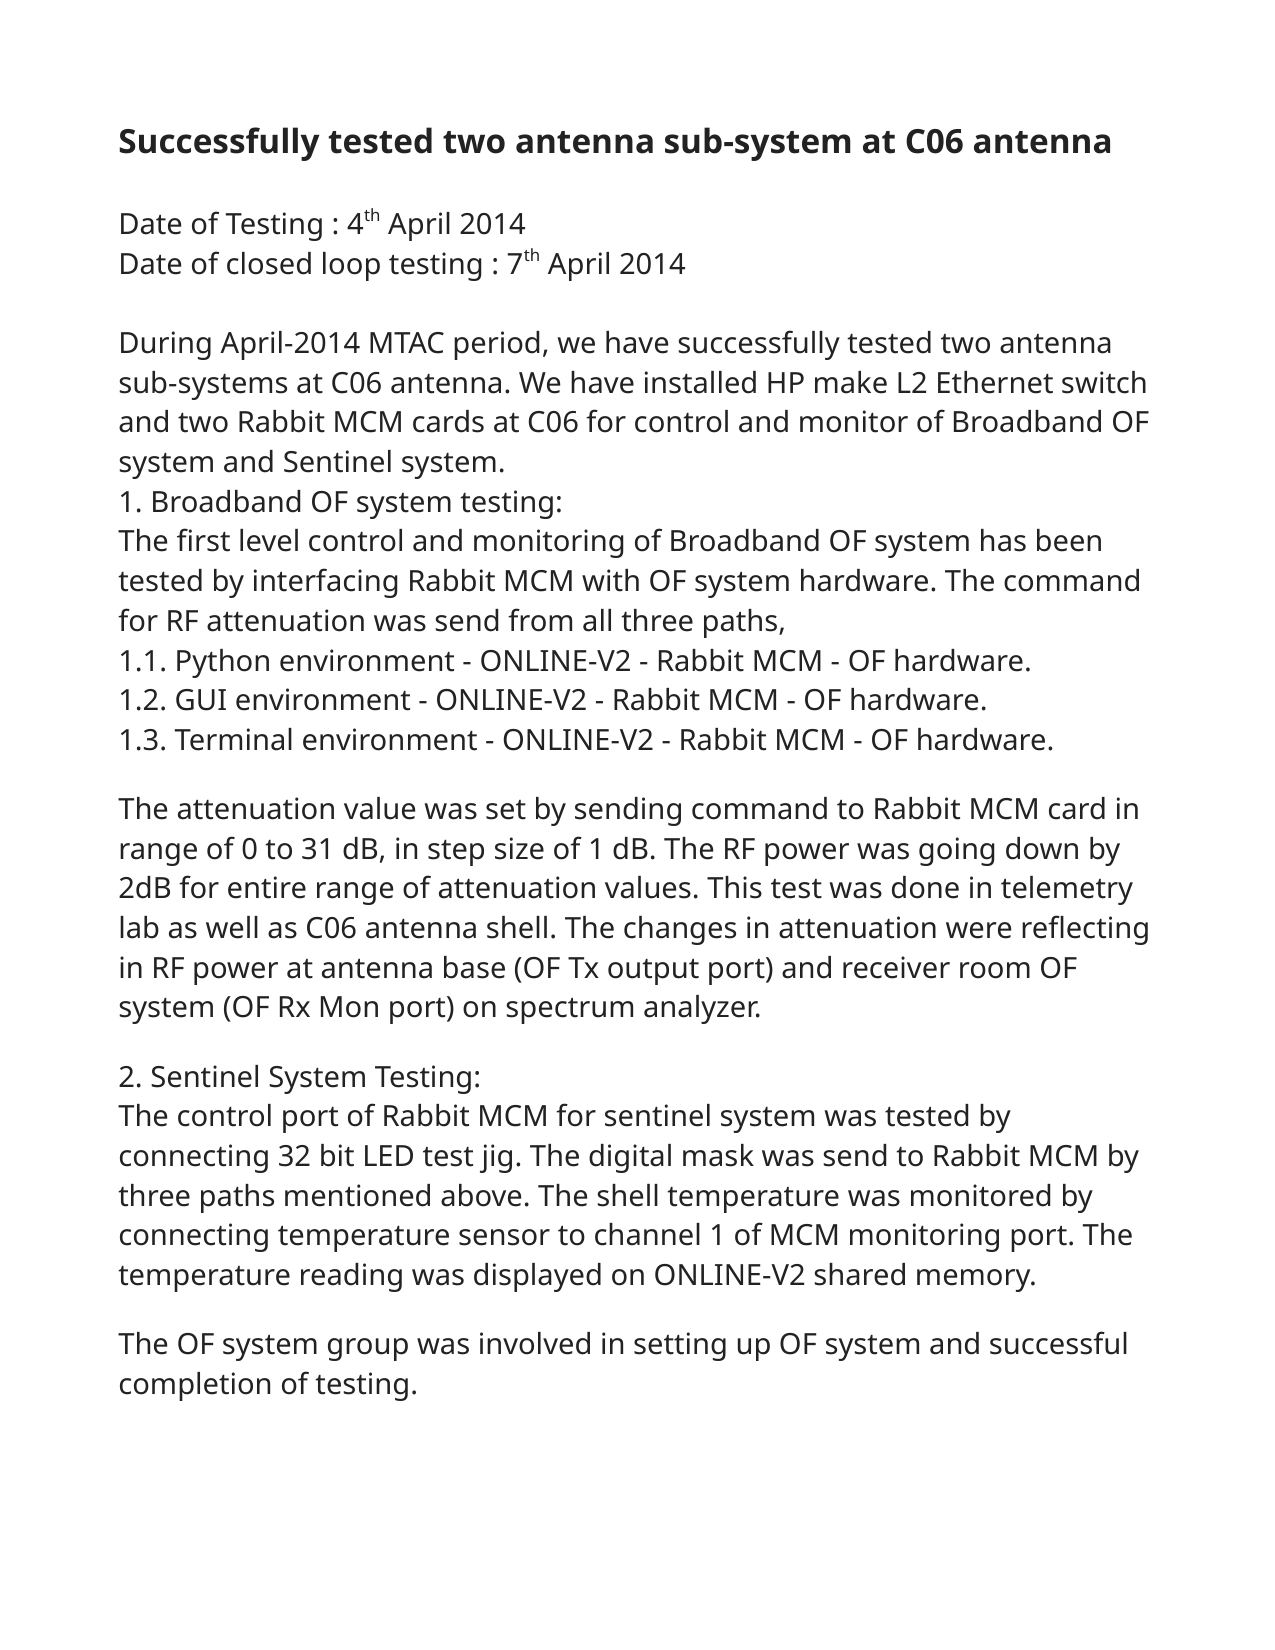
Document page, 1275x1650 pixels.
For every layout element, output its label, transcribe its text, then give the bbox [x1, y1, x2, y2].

text Successfully tested two antenna sub-system at C06 antenna [118, 118, 1157, 163]
text 2. Sentinel System Testing: [118, 1056, 1157, 1096]
text 1. Broadband OF system testing: [118, 481, 1157, 521]
text The attenuation value was set by sending command to Rabbit MCM card in range of 0 to 31 dB, in step size of 1 dB. The RF power was going down by 2dB for entire range of attenuation values. This test was done in telemetry lab as well as C06 antenna shell. The changes in attenuation were reflecting in RF power at antenna base (OF Tx output port) and receiver room OF system (OF Rx Mon port) on spectrum analyzer. [118, 788, 1157, 1026]
text The OF system group was involved in setting up OF system and successful completion of testing. [118, 1323, 1157, 1403]
text 1.1. Python environment - ONLINE-V2 - Rabbit MCM - OF hardware. 1.2. GUI environment - ONLINE-V2 - Rabbit MCM - OF hardware. 1.3. Terminal environment - ONLINE-V2 - Rabbit MCM - OF hardware. [118, 640, 1157, 759]
text Date of closed loop testing : 7th April 2014 [118, 243, 1157, 283]
text The control port of Rabbit MCM for sentinel system was tested by connecting 32 bit LED test jig. The digital mask was send to Rabbit MCM by three paths mentioned above. The shell temperature was monitored by connecting temperature sensor to channel 1 of MCM monitoring port. The temperature reading was displayed on ONLINE-V2 shared memory. [118, 1096, 1157, 1294]
text The first level control and monitoring of Broadband OF system has been tested by interfacing Rabbit MCM with OF system hardware. The command for RF attenuation was send from all three paths, [118, 521, 1157, 640]
text During April-2014 MTAC period, we have successfully tested two antenna sub-systems at C06 antenna. We have installed HP make L2 Ethernet switch and two Rabbit MCM cards at C06 for control and monitor of Broadband OF system and Sentinel system. [118, 322, 1157, 481]
text Date of Testing : 4th April 2014 [118, 203, 1157, 243]
